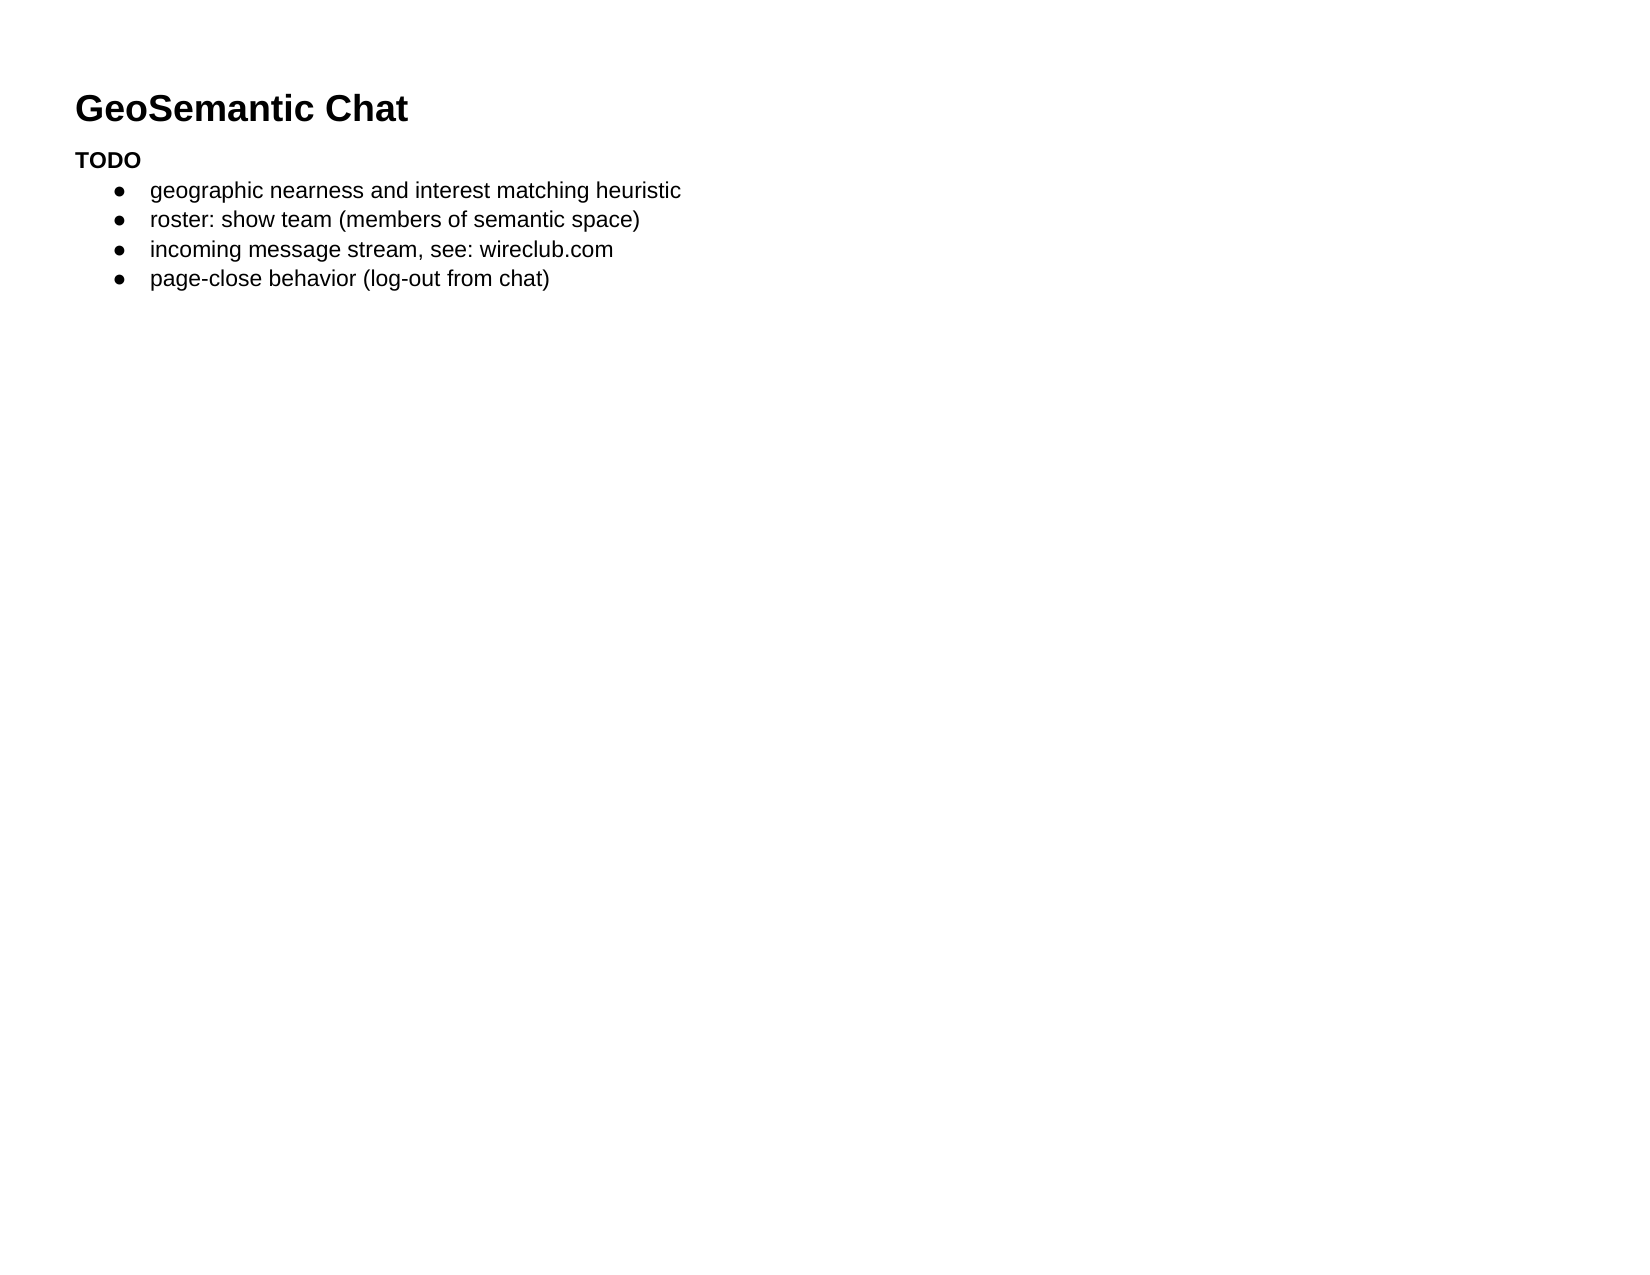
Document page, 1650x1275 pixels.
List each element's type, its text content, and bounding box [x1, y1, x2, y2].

list page-close behavior (log-out from chat) [112, 266, 1462, 291]
list roster: show team (members of semantic space) [112, 207, 1312, 232]
list geographic nearness and interest matching heuristic [112, 177, 1312, 203]
subtitle GeoSemantic Chat [75, 87, 1312, 129]
list incoming message stream, see: wireclub.com [112, 236, 1312, 262]
text TODO [75, 148, 1462, 174]
